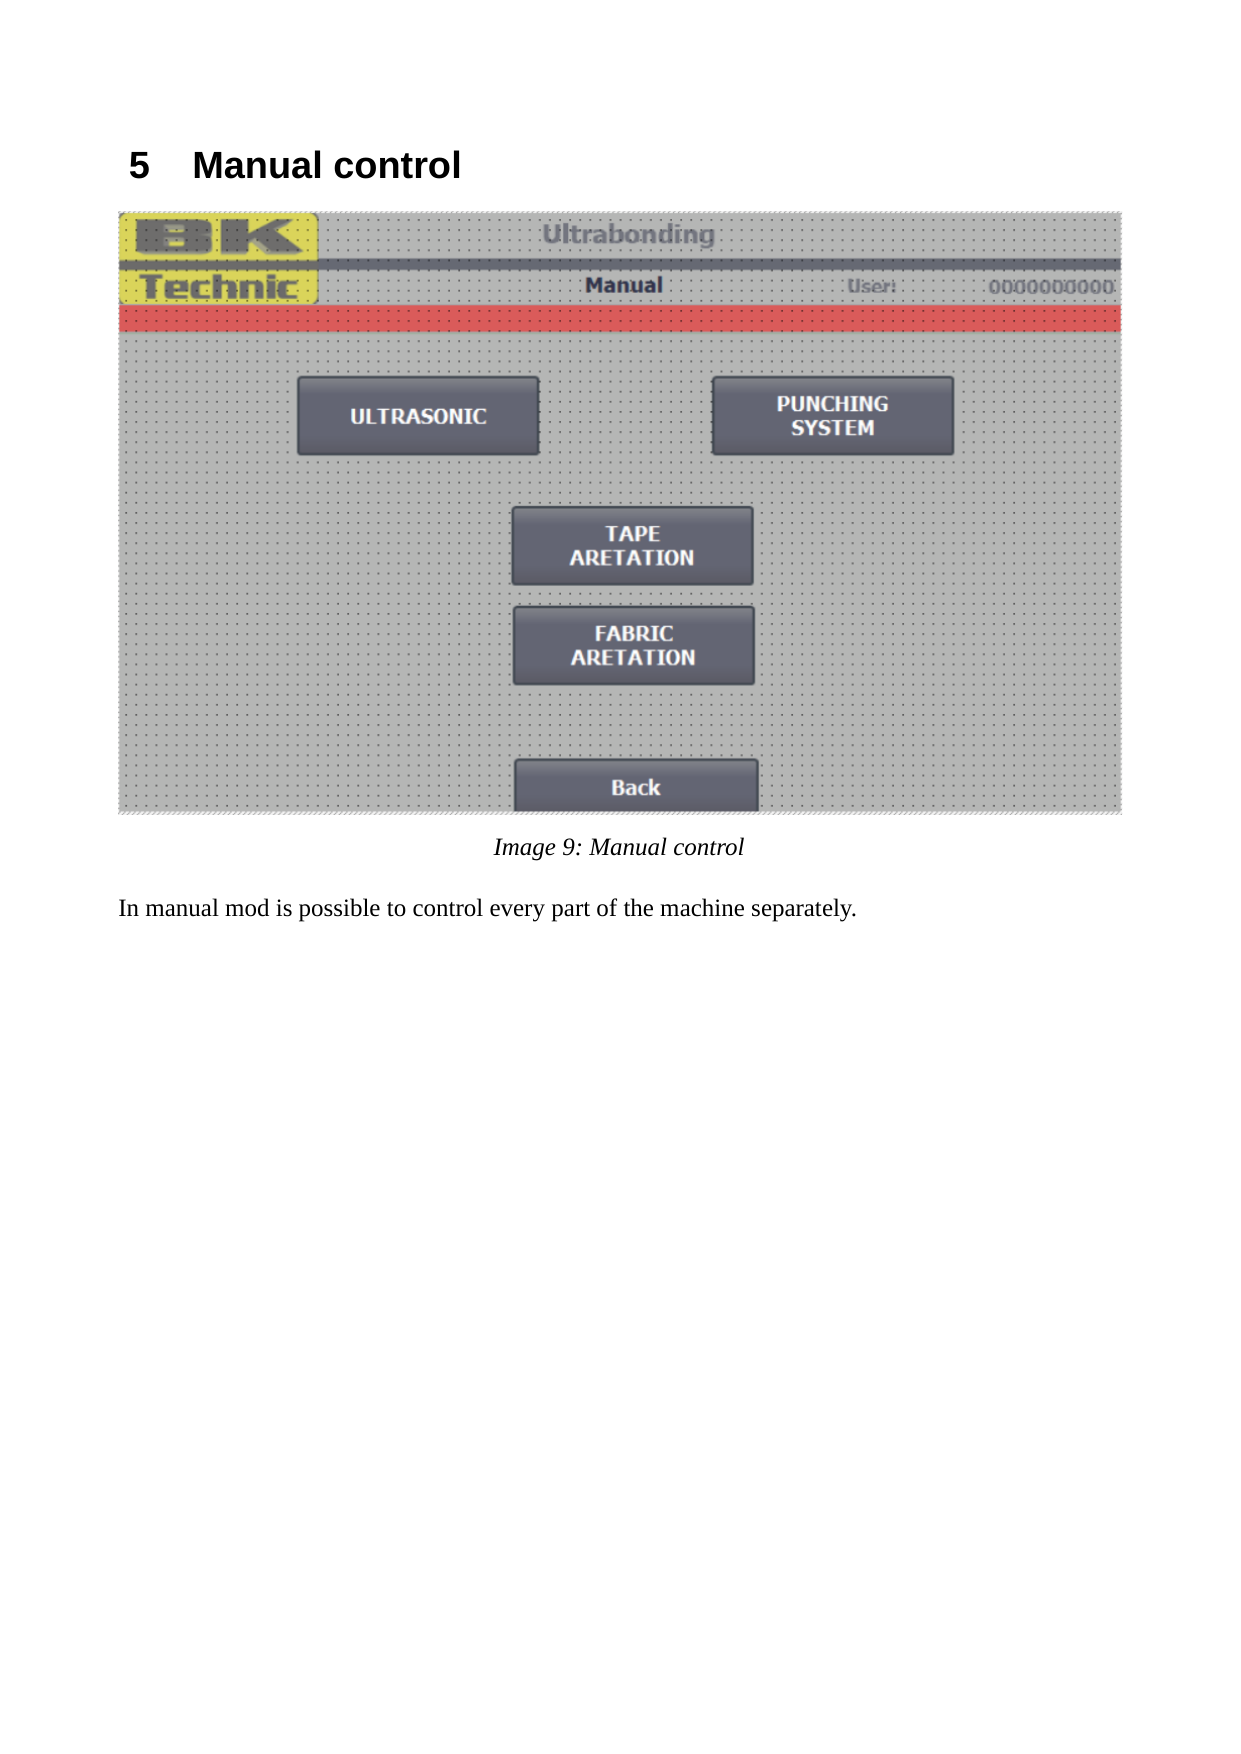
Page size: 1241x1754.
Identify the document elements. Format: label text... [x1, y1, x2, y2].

text [118, 199, 1122, 211]
picture [118, 211, 1123, 815]
text Image 9: Manual control [118, 815, 1122, 861]
text In manual mod is possible to control every part of the machine separately. [118, 861, 1122, 922]
subtitle Manual control [118, 143, 1122, 187]
